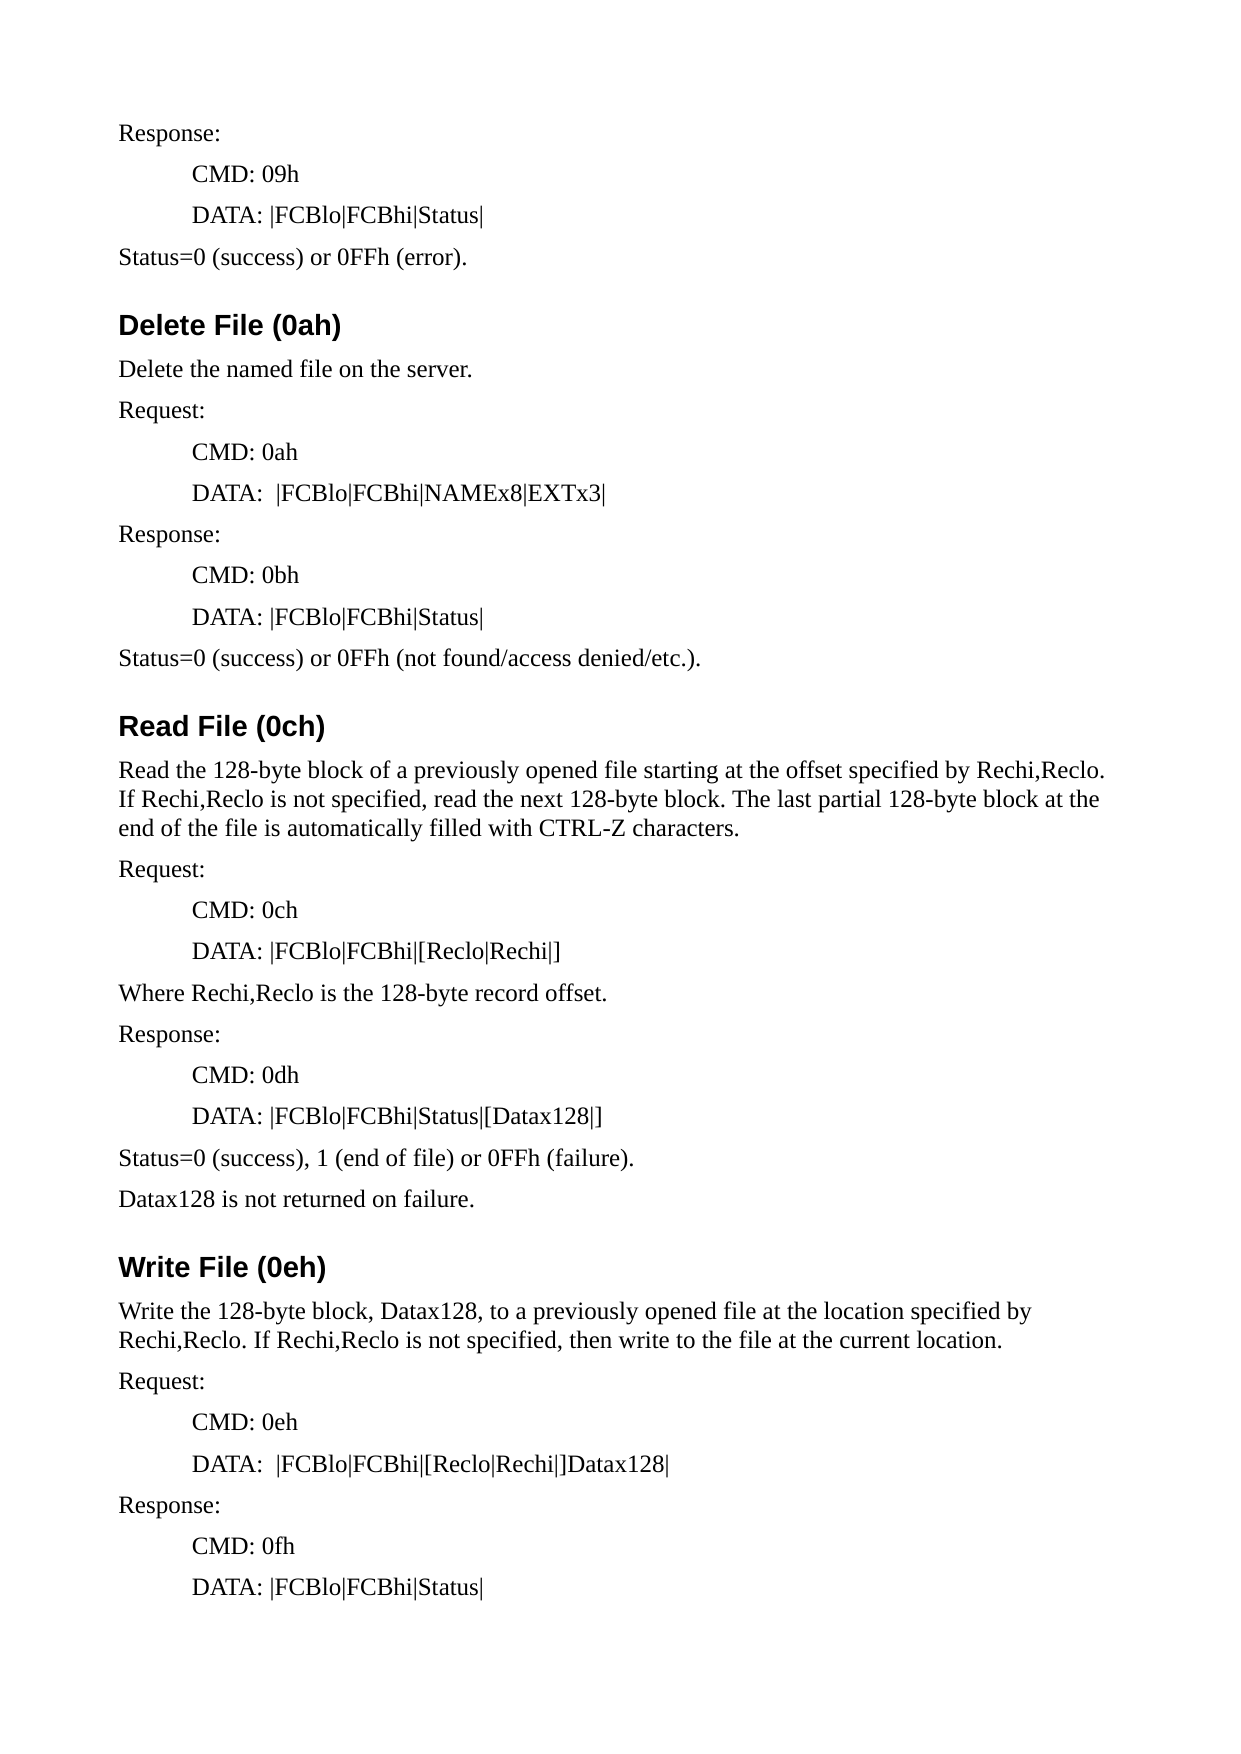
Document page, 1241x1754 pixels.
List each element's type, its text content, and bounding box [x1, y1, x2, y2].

text Status=0 (success), 1 (end of file) or 0FFh (failure). [118, 1143, 1122, 1171]
text DATA: |FCBlo|FCBhi|[Reclo|Rechi|] [118, 936, 1122, 965]
text Request: [118, 854, 1122, 883]
text CMD: 0bh [118, 560, 1122, 589]
subtitle Read File (0ch) [118, 709, 1122, 743]
text DATA: |FCBlo|FCBhi|[Reclo|Rechi|]Datax128| [118, 1449, 1122, 1477]
text Request: [118, 1366, 1122, 1395]
text Write the 128-byte block, Datax128, to a previously opened file at the location specified by Rechi,Reclo. If Rechi,Reclo is not specified, then write to the file at the current location. [118, 1296, 1122, 1354]
text Response: [118, 118, 1122, 147]
text DATA: |FCBlo|FCBhi|Status| [118, 602, 1122, 630]
text CMD: 0ah [118, 437, 1122, 465]
text CMD: 0eh [118, 1407, 1122, 1436]
text Response: [118, 1490, 1122, 1519]
text Delete the named file on the server. [118, 354, 1122, 383]
text DATA: |FCBlo|FCBhi|Status| [118, 201, 1122, 229]
text CMD: 0dh [118, 1060, 1122, 1089]
text Read the 128-byte block of a previously opened file starting at the offset specified by Rechi,Reclo. If Rechi,Reclo is not specified, read the next 128-byte block. The last partial 128-byte block at the end of the file is automatically filled with CTRL-Z characters. [118, 755, 1122, 841]
text Status=0 (success) or 0FFh (not found/access denied/etc.). [118, 643, 1122, 672]
text DATA: |FCBlo|FCBhi|Status|[Datax128|] [118, 1101, 1122, 1130]
subtitle Delete File (0ah) [118, 308, 1122, 342]
text Datax128 is not returned on failure. [118, 1184, 1122, 1213]
text Response: [118, 519, 1122, 548]
subtitle Write File (0eh) [118, 1250, 1122, 1284]
text DATA: |FCBlo|FCBhi|Status| [118, 1572, 1122, 1601]
text CMD: 0fh [118, 1531, 1122, 1560]
text Status=0 (success) or 0FFh (error). [118, 242, 1122, 271]
text Request: [118, 395, 1122, 424]
text CMD: 0ch [118, 895, 1122, 924]
text CMD: 09h [118, 159, 1122, 188]
text DATA: |FCBlo|FCBhi|NAMEx8|EXTx3| [118, 478, 1122, 507]
text Response: [118, 1019, 1122, 1048]
text Where Rechi,Reclo is the 128-byte record offset. [118, 978, 1122, 1006]
